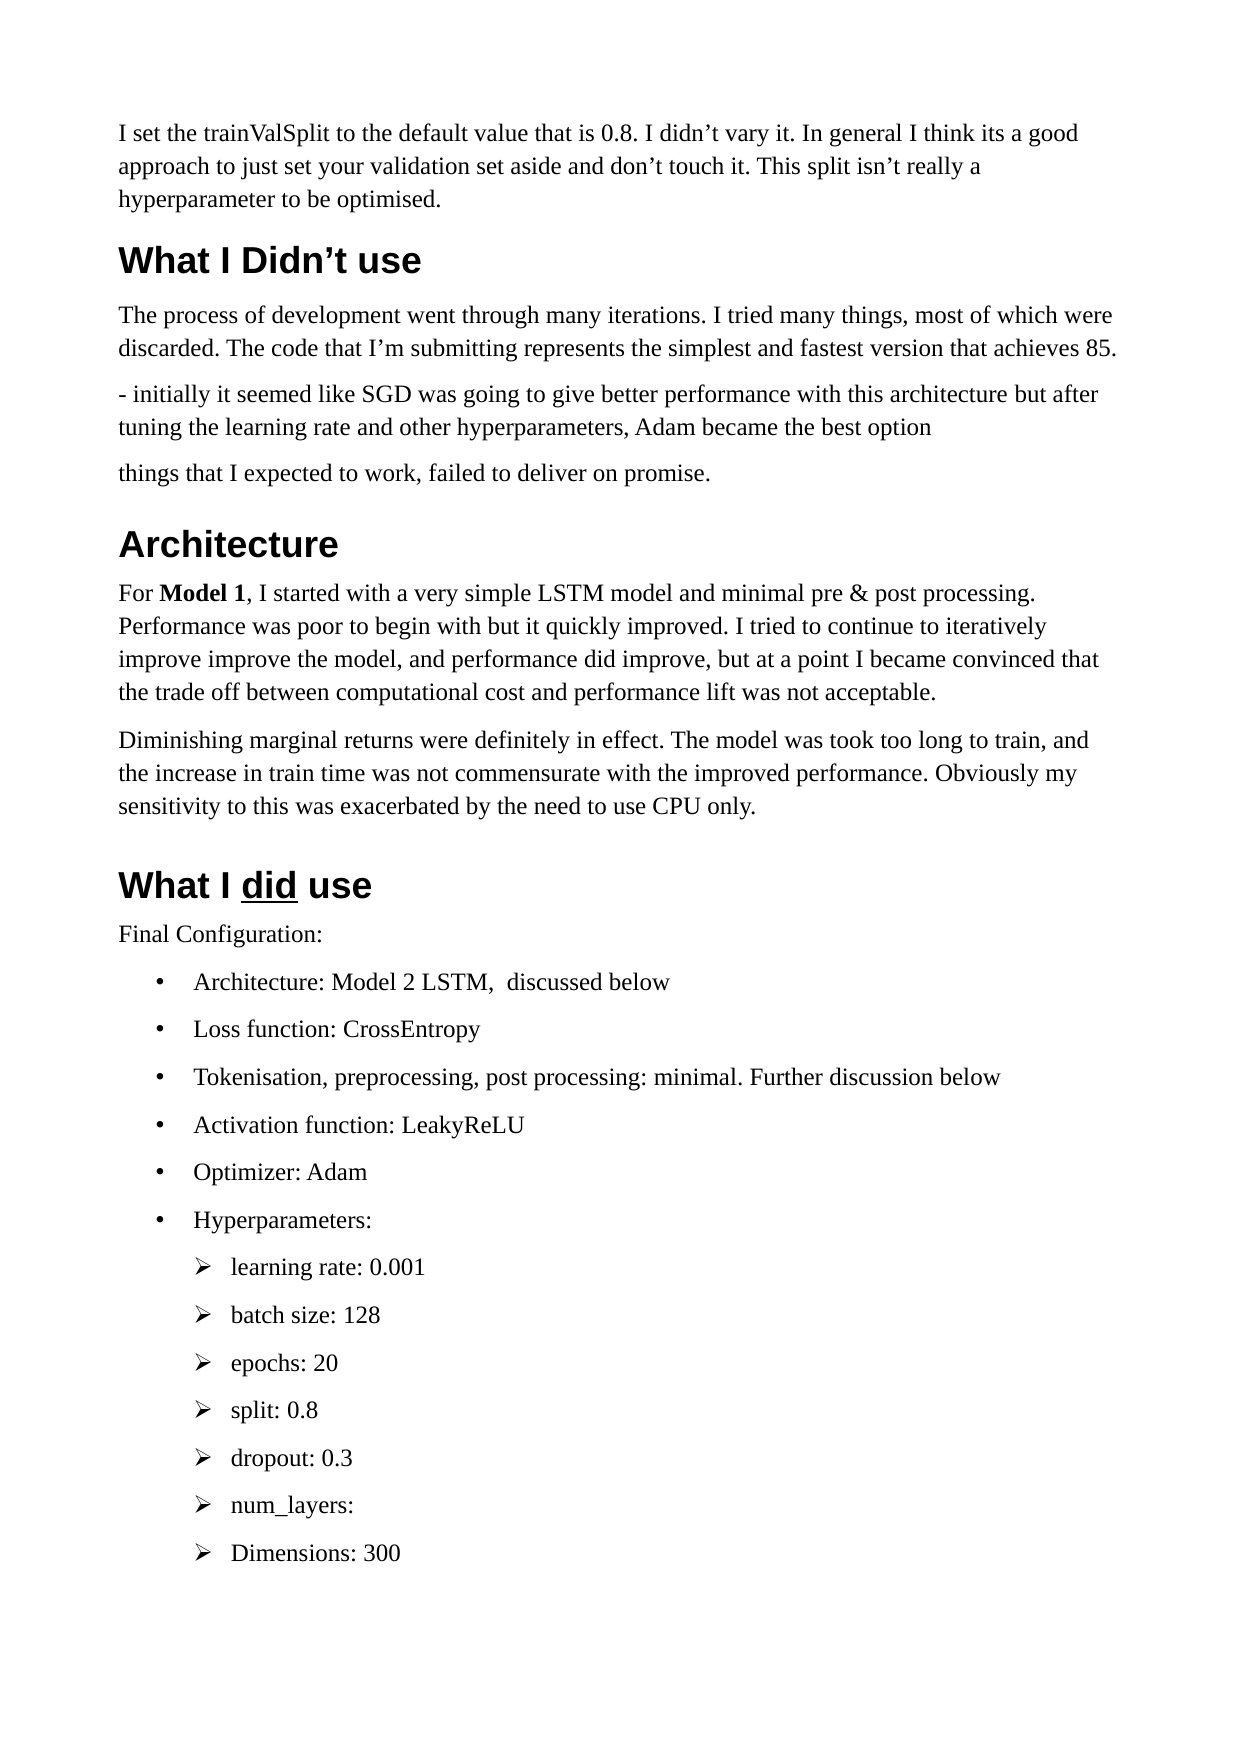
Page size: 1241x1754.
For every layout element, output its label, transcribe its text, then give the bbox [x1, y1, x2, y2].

list Activation function: LeakyReLU [156, 1110, 1122, 1138]
subtitle What I Didn’t use [118, 238, 1122, 281]
list dropout: 0.3 [193, 1443, 1122, 1472]
list batch size: 128 [193, 1300, 1122, 1329]
list learning rate: 0.001 [193, 1252, 1122, 1281]
list epochs: 20 [193, 1348, 1122, 1376]
text I set the trainValSplit to the default value that is 0.8. I didn’t vary it. In general I think its a good approach to just set your validation set aside and don’t touch it. This split isn’t really a hyperparameter to be optimised. [118, 118, 1122, 213]
subtitle What I did use [118, 864, 1122, 907]
list num_layers: [193, 1491, 1122, 1519]
list Loss function: CrossEntropy [156, 1014, 1122, 1043]
list Architecture: Model 2 LSTM, discussed below [156, 967, 1122, 996]
text For Model 1, I started with a very simple LSTM model and minimal pre & post processing. Performance was poor to begin with but it quickly improved. I tried to continue to iteratively improve improve the model, and performance did improve, but at a point I became convinced that the trade off between computational cost and performance lift was not acceptable. [118, 578, 1122, 706]
list Optimizer: Adam [156, 1157, 1122, 1186]
list Tokenisation, preprocessing, post processing: minimal. Further discussion below [156, 1062, 1122, 1091]
text things that I expected to work, failed to deliver on promise. [118, 458, 1122, 487]
text Diminishing marginal returns were definitely in effect. The model was took too long to train, and the increase in train time was not commensurate with the improved performance. Obviously my sensitivity to this was exacerbated by the need to use CPU only. [118, 725, 1122, 820]
subtitle Architecture [118, 523, 1122, 566]
list split: 0.8 [193, 1395, 1122, 1424]
text Final Configuration: [118, 919, 1122, 948]
text The process of development went through many iterations. I tried many things, most of which were discarded. The code that I’m submitting represents the simplest and fastest version that achieves 85. [118, 300, 1122, 362]
list Hyperparameters: [156, 1205, 1122, 1234]
text - initially it seemed like SGD was going to give better performance with this architecture but after tuning the learning rate and other hyperparameters, Adam became the best option [118, 379, 1122, 441]
list Dimensions: 300 [193, 1538, 1122, 1567]
